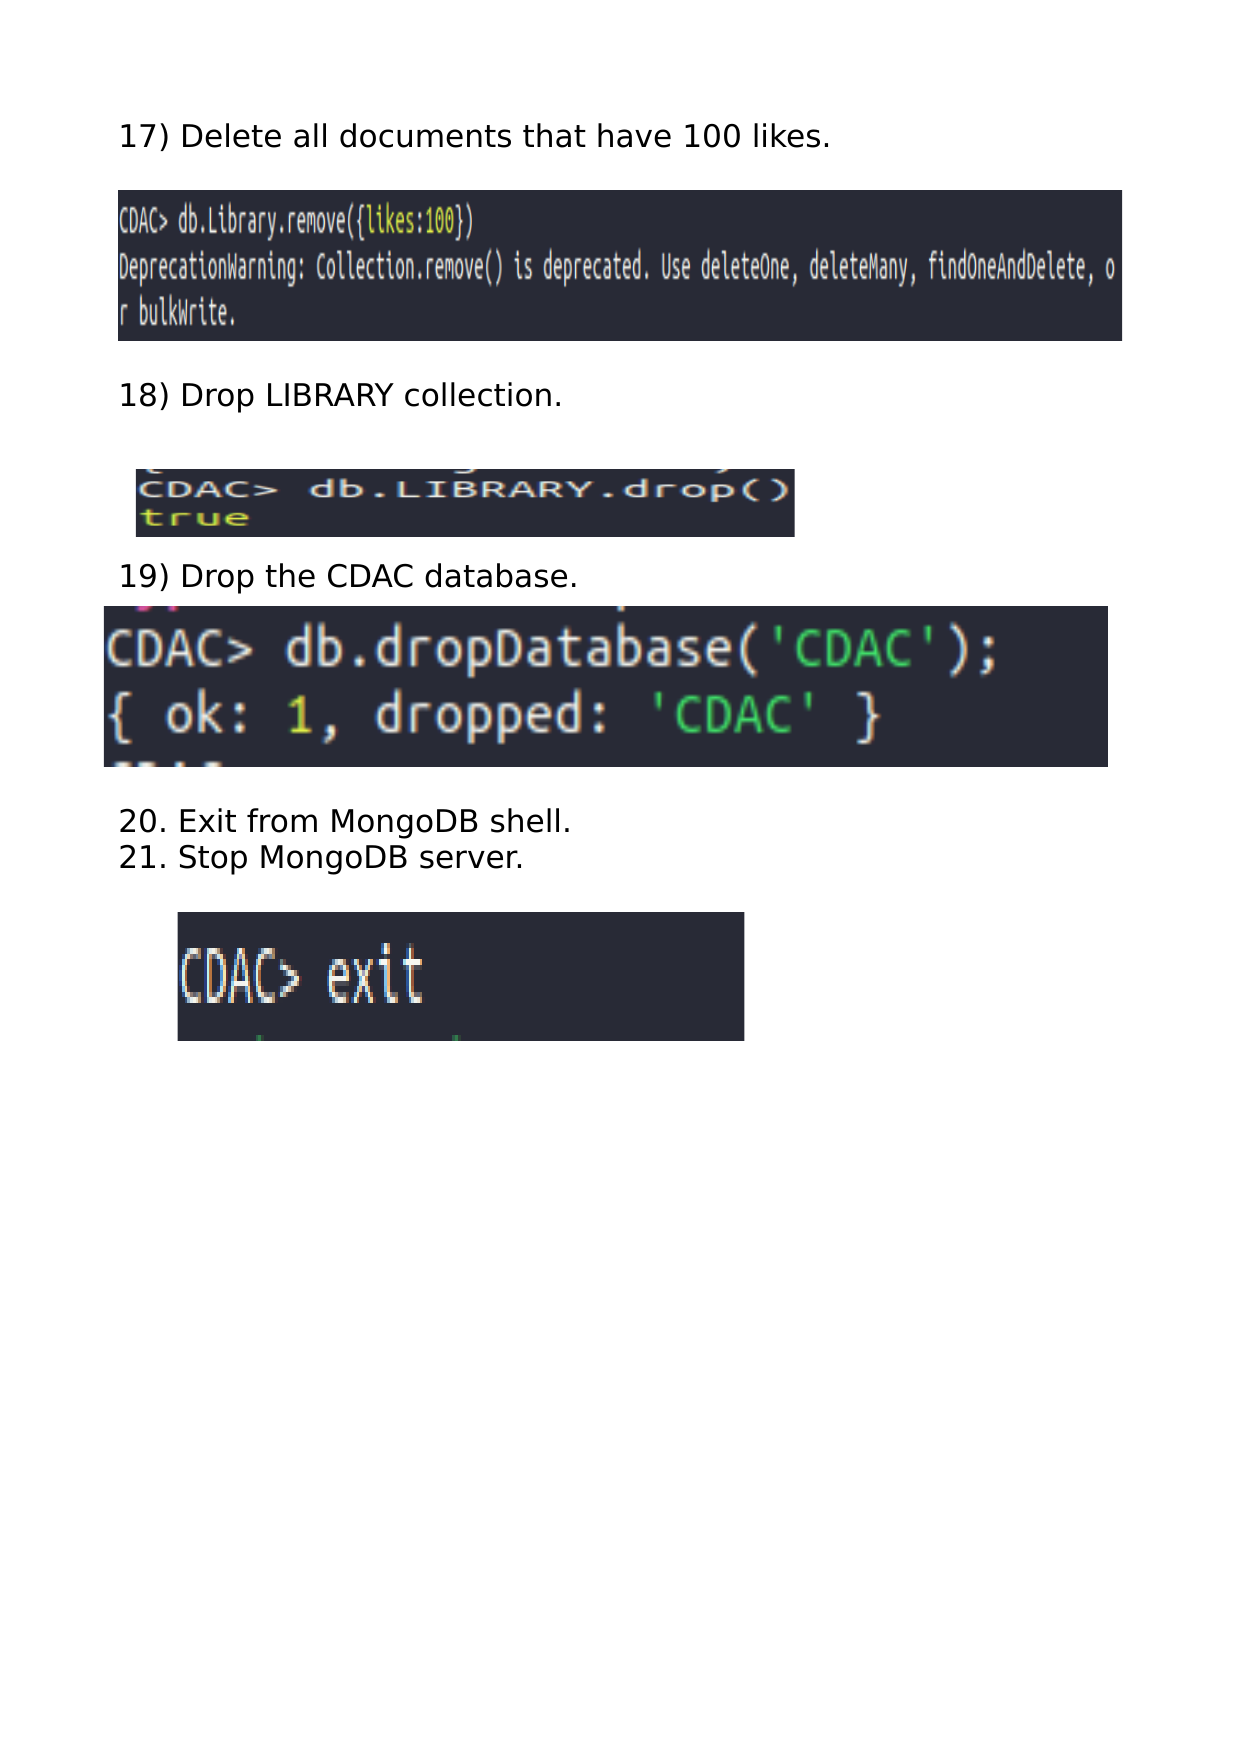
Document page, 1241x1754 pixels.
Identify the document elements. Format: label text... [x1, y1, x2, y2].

text 20. Exit from MongoDB shell. [118, 803, 1122, 839]
picture [118, 190, 1123, 341]
picture [103, 606, 1108, 767]
picture [135, 469, 795, 537]
picture [177, 912, 745, 1041]
text 18) Drop LIBRARY collection. [118, 377, 1122, 413]
text 21. Stop MongoDB server. [118, 839, 1122, 876]
text 17) Delete all documents that have 100 likes. [118, 118, 1122, 154]
text 19) Drop the CDAC database. [118, 559, 1122, 595]
